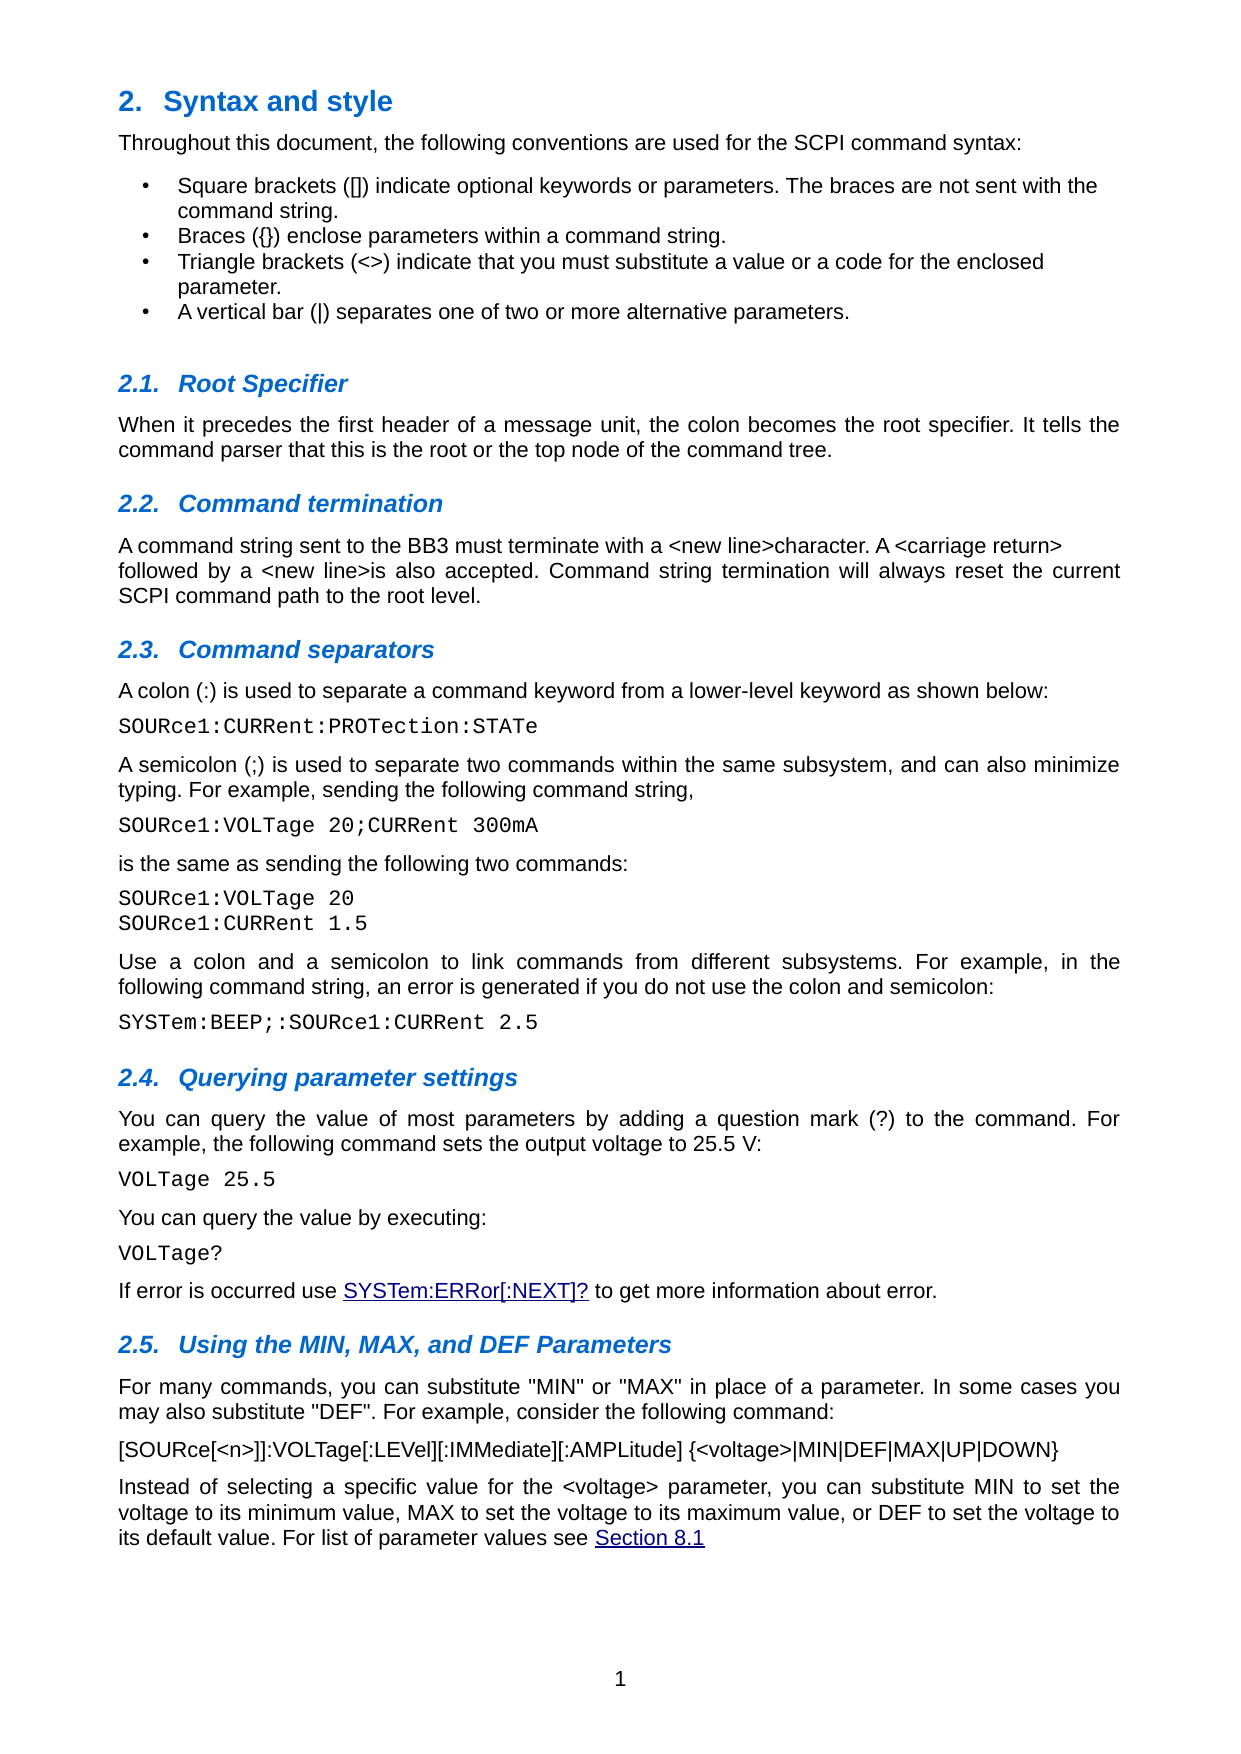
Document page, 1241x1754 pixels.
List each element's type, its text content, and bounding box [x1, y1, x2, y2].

text A colon (:) is used to separate a command keyword from a lower-level keyword as shown below: [118, 678, 1122, 703]
text You can query the value of most parameters by adding a question mark (?) to the command. For example, the following command sets the output voltage to 25.5 V: [118, 1106, 1122, 1156]
text followed by a <new line>is also accepted. Command string termination will always reset the current SCPI command path to the root level. [118, 558, 1122, 608]
text A semicolon (;) is used to separate two commands within the same subsystem, and can also minimize typing. For example, sending the following command string, [118, 752, 1122, 802]
text [SOURce[<n>]]:VOLTage[:LEVel][:IMMediate][:AMPLitude] {<voltage>|MIN|DEF|MAX|UP|DOWN} [118, 1437, 1122, 1462]
text When it precedes the first header of a message unit, the colon becomes the root specifier. It tells the command parser that this is the root or the top node of the command tree. [118, 412, 1122, 462]
text Use a colon and a semicolon to link commands from different subsystems. For example, in the following command string, an error is generated if you do not use the colon and semicolon: [118, 949, 1122, 999]
text SOURce1:VOLTage 20 [118, 888, 1122, 912]
text A command string sent to the BB3 must terminate with a <new line>character. A <carriage return> [118, 533, 1122, 558]
subtitle Command termination [118, 489, 1122, 518]
list Triangle brackets (<>) indicate that you must substitute a value or a code for the enclosed parameter. [142, 249, 1110, 299]
text SOURce1:VOLTage 20;CURRent 300mA [118, 814, 1122, 839]
subtitle Querying parameter settings [118, 1062, 1122, 1091]
text SYSTem:BEEP;:SOURce1:CURRent 2.5 [118, 1011, 1122, 1036]
text You can query the value by executing: [118, 1205, 1122, 1230]
text VOLTage? [118, 1242, 1122, 1267]
subtitle Syntax and style [118, 84, 1122, 118]
text SOURce1:CURRent 1.5 [118, 912, 1122, 937]
list Braces ({}) enclose parameters within a command string. [142, 223, 1110, 249]
text is the same as sending the following two commands: [118, 851, 1122, 876]
text If error is occurred use SYSTem:ERRor[:NEXT]? to get more information about error. [118, 1278, 1122, 1303]
text Instead of selecting a specific value for the <voltage> parameter, you can substitute MIN to set the voltage to its minimum value, MAX to set the voltage to its maximum value, or DEF to set the voltage to its default value. For list of parameter values see Section 8.1 [118, 1474, 1122, 1550]
subtitle Root Specifier [118, 368, 1122, 397]
subtitle Using the MIN, MAX, and DEF Parameters [118, 1330, 1122, 1359]
text For many commands, you can substitute "MIN" or "MAX" in place of a parameter. In some cases you may also substitute "DEF". For example, consider the following command: [118, 1374, 1122, 1424]
text Throughout this document, the following conventions are used for the SCPI command syntax: [118, 130, 1122, 155]
list A vertical bar (|) separates one of two or more alternative parameters. [142, 299, 1110, 324]
list Square brackets ([]) indicate optional keywords or parameters. The braces are not sent with the command string. [142, 173, 1110, 223]
subtitle Command separators [118, 635, 1122, 663]
text SOURce1:CURRent:PROTection:STATe [118, 715, 1122, 740]
text VOLTage 25.5 [118, 1168, 1122, 1193]
